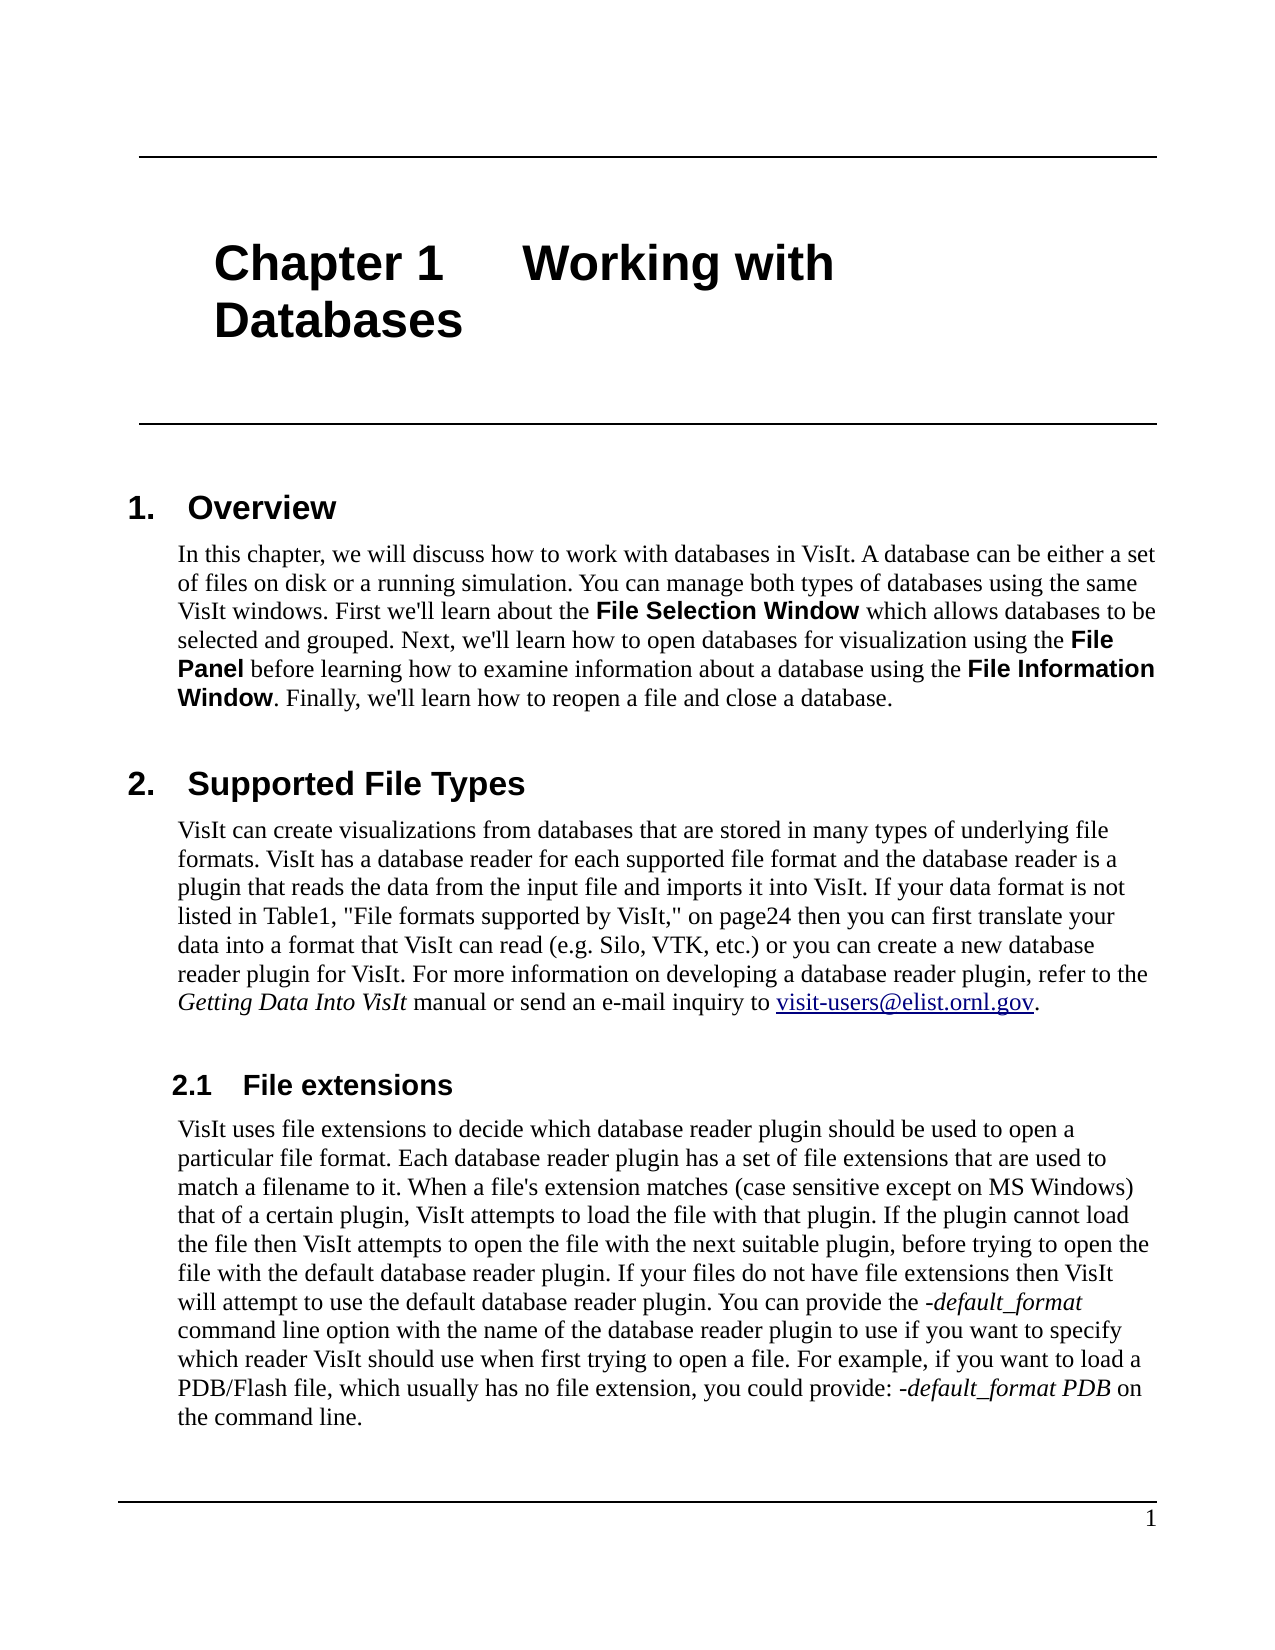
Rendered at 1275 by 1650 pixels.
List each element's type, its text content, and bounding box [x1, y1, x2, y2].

subtitle File extensions [163, 1068, 1157, 1102]
text In this chapter, we will discuss how to work with databases in VisIt. A database can be either a set of files on disk or a running simulation. You can manage both types of databases using the same VisIt windows. First we'll learn about the File Selection Window which allows databases to be selected and grouped. Next, we'll learn how to open databases for visualization using the File Panel before learning how to examine information about a database using the File Information Window. Finally, we'll learn how to reopen a file and close a database. [177, 539, 1157, 712]
subtitle Overview [118, 488, 1157, 526]
text VisIt can create visualizations from databases that are stored in many types of underlying file formats. VisIt has a database reader for each supported file format and the database reader is a plugin that reads the data from the input file and imports it into VisIt. If your data format is not listed in Table1, "File formats supported by VisIt," on page24 then you can first translate your data into a format that VisIt can read (e.g. Silo, VTK, etc.) or you can create a new database reader plugin for VisIt. For more information on developing a database reader plugin, refer to the Getting Data Into VisIt manual or send an e-mail inquiry to visit-users@elist.ornl.gov. [177, 815, 1157, 1016]
text VisIt uses file extensions to decide which database reader plugin should be used to open a particular file format. Each database reader plugin has a set of file extensions that are used to match a filename to it. When a file's extension matches (case sensitive except on MS Windows) that of a certain plugin, VisIt attempts to load the file with that plugin. If the plugin cannot load the file then VisIt attempts to open the file with the next suitable plugin, before trying to open the file with the default database reader plugin. If your files do not have file extensions then VisIt will attempt to use the default database reader plugin. You can provide the -default_format command line option with the name of the database reader plugin to use if you want to specify which reader VisIt should use when first trying to open a file. For example, if you want to load a PDB/Flash file, which usually has no file extension, you could provide: -default_format PDB on the command line. [177, 1114, 1157, 1430]
title Working with Databases [138, 157, 1157, 425]
subtitle Supported File Types [118, 764, 1157, 802]
